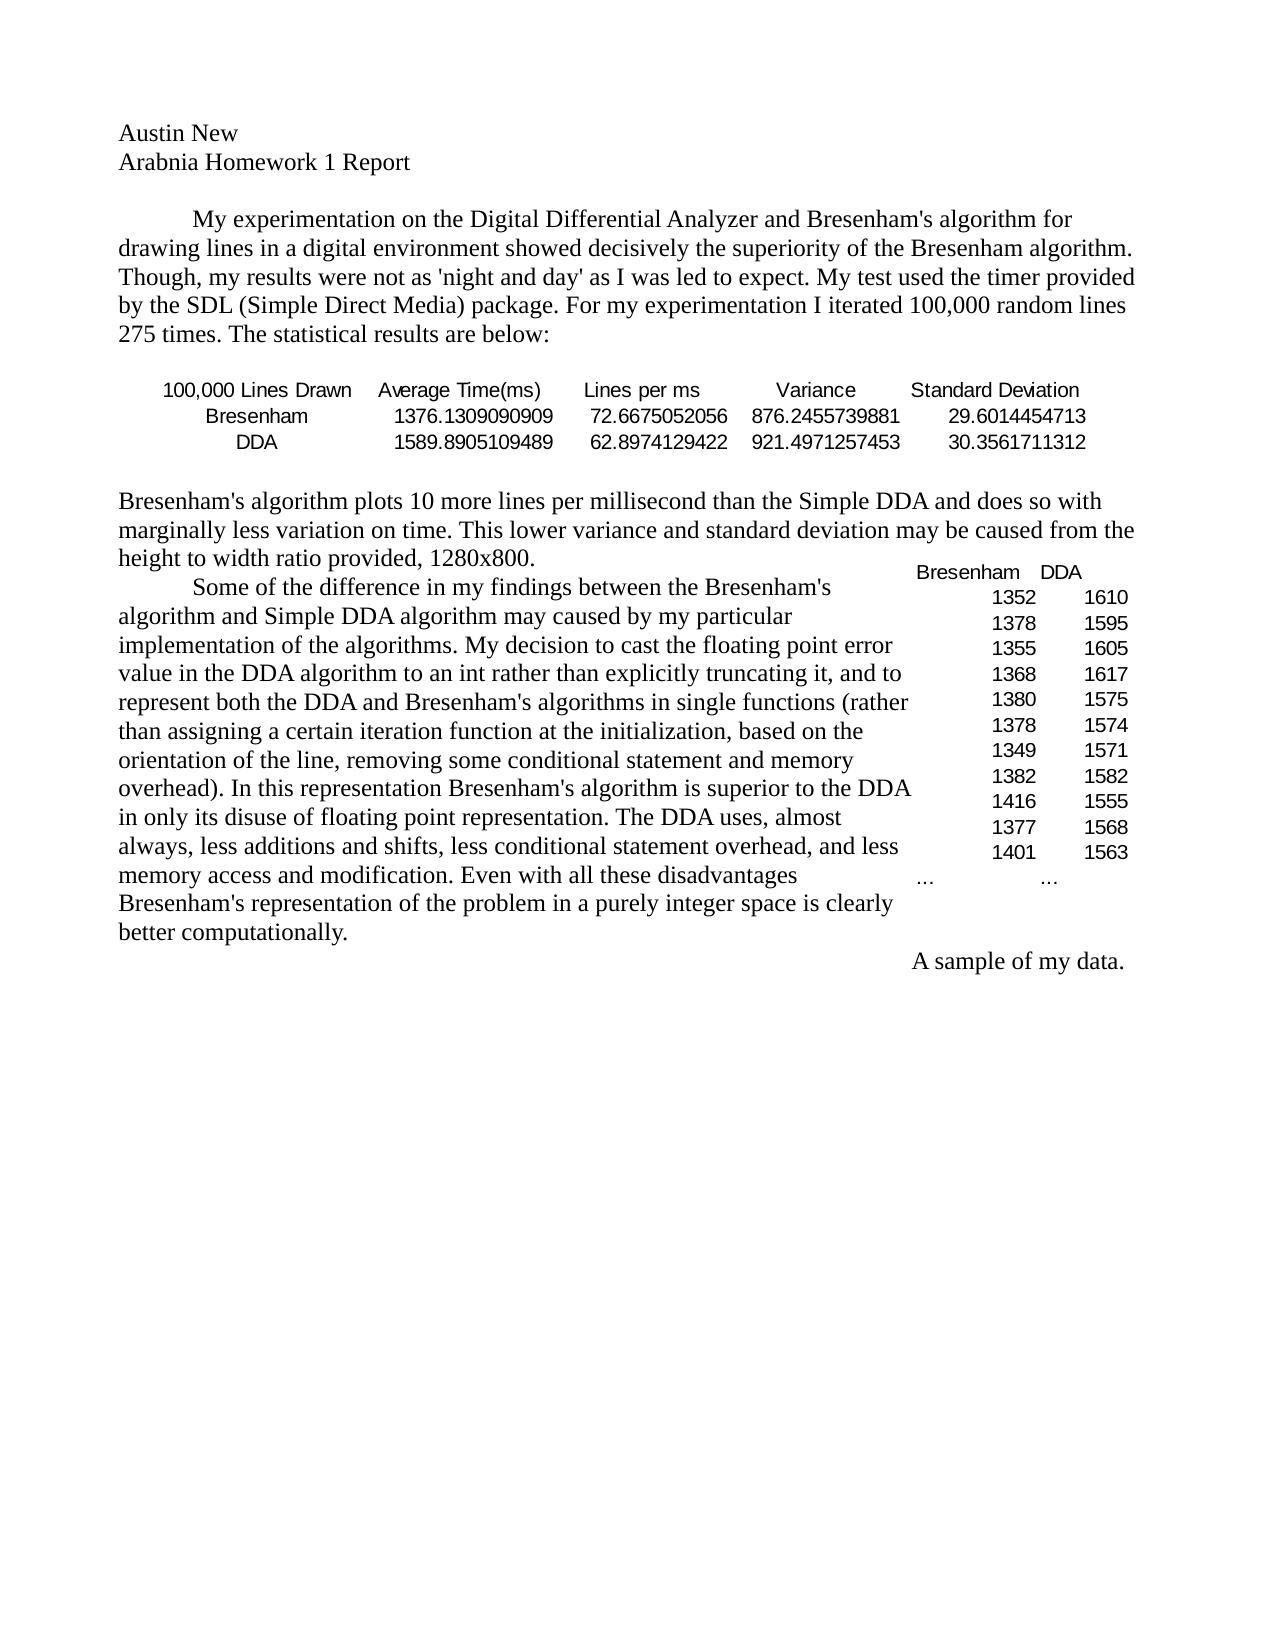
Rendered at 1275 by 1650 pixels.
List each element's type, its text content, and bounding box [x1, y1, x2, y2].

text Some of the difference in my findings between the Bresenham's algorithm and Simple DDA algorithm may caused by my particular implementation of the algorithms. My decision to cast the floating point error value in the DDA algorithm to an int rather than explicitly truncating it, and to represent both the DDA and Bresenham's algorithms in single functions (rather than assigning a certain iteration function at the initialization, based on the orientation of the line, removing some conditional statement and memory overhead). In this representation Bresenham's algorithm is superior to the DDA in only its disuse of floating point representation. The DDA uses, almost always, less additions and shifts, less conditional statement overhead, and less memory access and modification. Even with all these disadvantages Bresenham's representation of the problem in a purely integer space is clearly better computationally. [118, 572, 1157, 946]
text Arabnia Homework 1 Report [118, 147, 1157, 176]
text Austin New [118, 118, 1157, 147]
text My experimentation on the Digital Differential Analyzer and Bresenham's algorithm for drawing lines in a digital environment showed decisively the superiority of the Bresenham algorithm. Though, my results were not as 'night and day' as I was led to expect. My test used the timer provided by the SDL (Simple Direct Media) package. For my experimentation I iterated 100,000 random lines 275 times. The statistical results are below: [118, 204, 1157, 348]
text Bresenham's algorithm plots 10 more lines per millisecond than the Simple DDA and does so with marginally less variation on time. This lower variance and standard deviation may be caused from the height to width ratio provided, 1280x800. [118, 486, 1157, 572]
text A sample of my data. [118, 946, 1157, 975]
